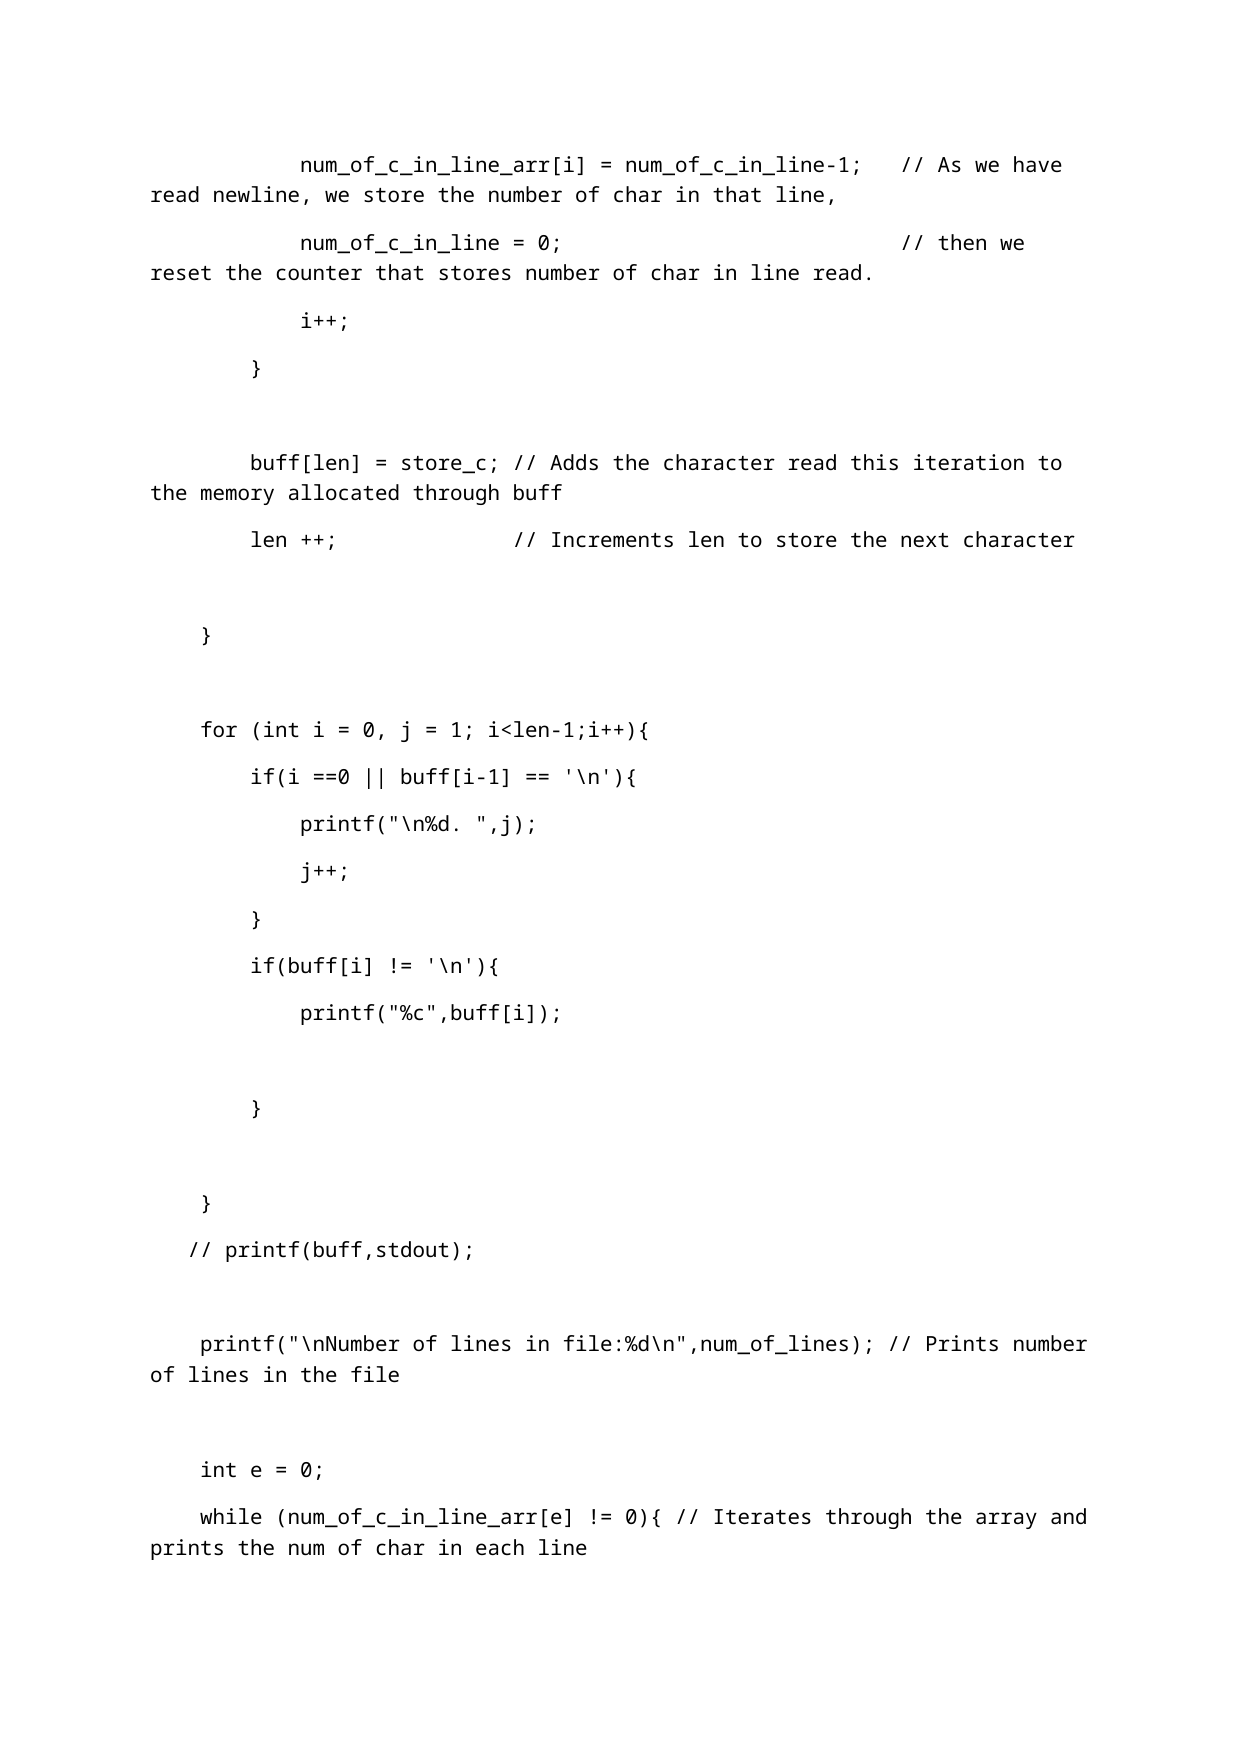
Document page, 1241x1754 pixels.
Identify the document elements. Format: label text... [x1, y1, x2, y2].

text if(i ==0 || buff[i-1] == '\n'){ [150, 762, 1091, 791]
text int e = 0; [150, 1455, 1091, 1483]
text printf("\n%d. ",j); [150, 809, 1091, 838]
text } [150, 1188, 1091, 1216]
text i++; [150, 306, 1091, 334]
text printf("\nNumber of lines in file:%d\n",num_of_lines); // Prints number of lines in the file [150, 1329, 1091, 1389]
text } [150, 620, 1091, 649]
text if(buff[i] != '\n'){ [150, 951, 1091, 980]
text // printf(buff,stdout); [150, 1235, 1091, 1263]
text } [150, 353, 1091, 382]
text } [150, 1093, 1091, 1122]
text } [150, 904, 1091, 932]
text buff[len] = store_c; // Adds the character read this iteration to the memory allocated through buff [150, 448, 1091, 507]
text for (int i = 0, j = 1; i<len-1;i++){ [150, 715, 1091, 743]
text len ++; // Increments len to store the next character [150, 526, 1091, 554]
text j++; [150, 857, 1091, 885]
text while (num_of_c_in_line_arr[e] != 0){ // Iterates through the array and prints the num of char in each line [150, 1502, 1091, 1561]
text num_of_c_in_line_arr[i] = num_of_c_in_line-1; // As we have read newline, we store the number of char in that line, [150, 150, 1091, 209]
text printf("%c",buff[i]); [150, 998, 1091, 1027]
text num_of_c_in_line = 0; // then we reset the counter that stores number of char in line read. [150, 228, 1091, 287]
